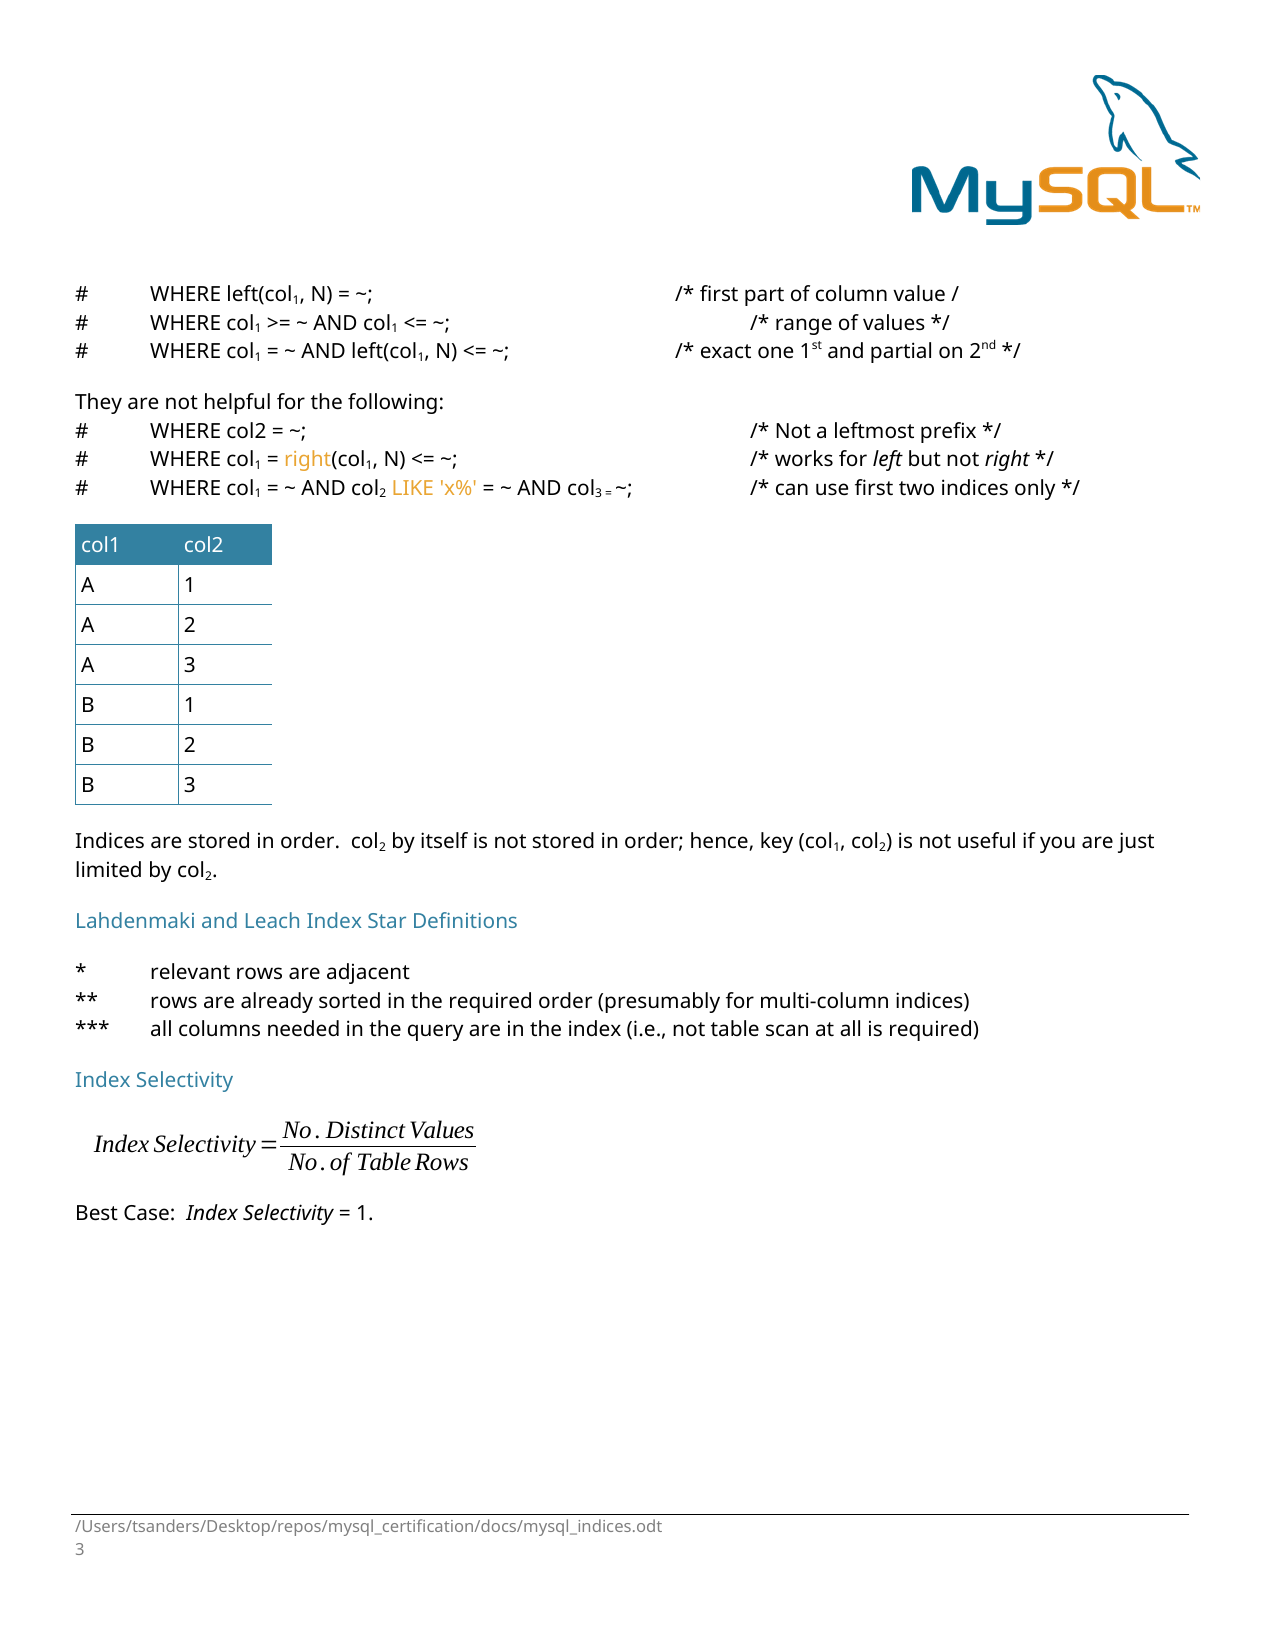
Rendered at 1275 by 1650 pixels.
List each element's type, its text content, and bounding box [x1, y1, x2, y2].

text They are not helpful for the following: [75, 387, 1185, 416]
picture [1108, 75, 1200, 176]
text # WHERE col1 = right(col1, N) <= ~; /* works for left but not right */ [75, 444, 1185, 473]
table_cell A [76, 565, 178, 604]
table_cell 2 [179, 725, 272, 764]
table_cell A [76, 645, 178, 684]
text *** all columns needed in the query are in the index (i.e., not table scan at all is required) [75, 1014, 1185, 1043]
text Index Selectivity [75, 1065, 1185, 1094]
table_cell 3 [179, 765, 272, 804]
text # WHERE col1 = ~ AND left(col1, N) <= ~; /* exact one 1st and partial on 2nd */ [75, 336, 1185, 365]
table_cell A [76, 605, 178, 644]
text * relevant rows are adjacent [75, 957, 1185, 986]
table_header col1 [76, 525, 178, 564]
text ** rows are already sorted in the required order (presumably for multi-column indices) [75, 986, 1185, 1014]
text # WHERE col1 = ~ AND col2 LIKE 'x%' = ~ AND col3 = ~; /* can use first two indices only */ [75, 473, 1185, 501]
text Best Case: Index Selectivity = 1. [75, 1198, 1185, 1227]
table_cell 1 [179, 565, 272, 604]
table_cell B [76, 685, 178, 724]
text Lahdenmaki and Leach Index Star Definitions [75, 906, 1185, 935]
table_cell 1 [179, 685, 272, 724]
picture [912, 75, 1200, 225]
table_cell B [76, 725, 178, 764]
table_cell B [76, 765, 178, 804]
table_cell 3 [179, 645, 272, 684]
table_header col2 [179, 525, 272, 564]
table_cell 2 [179, 605, 272, 644]
text Indices are stored in order. col2 by itself is not stored in order; hence, key (col1, col2) is not useful if you are just limited by col2. [75, 827, 1185, 883]
text # WHERE col2 = ~; /* Not a leftmost prefix */ [75, 416, 1185, 444]
text # WHERE left(col1, N) = ~; /* first part of column value / # WHERE col1 >= ~ AND col1 <= ~; /* range of values */ [75, 279, 1185, 336]
